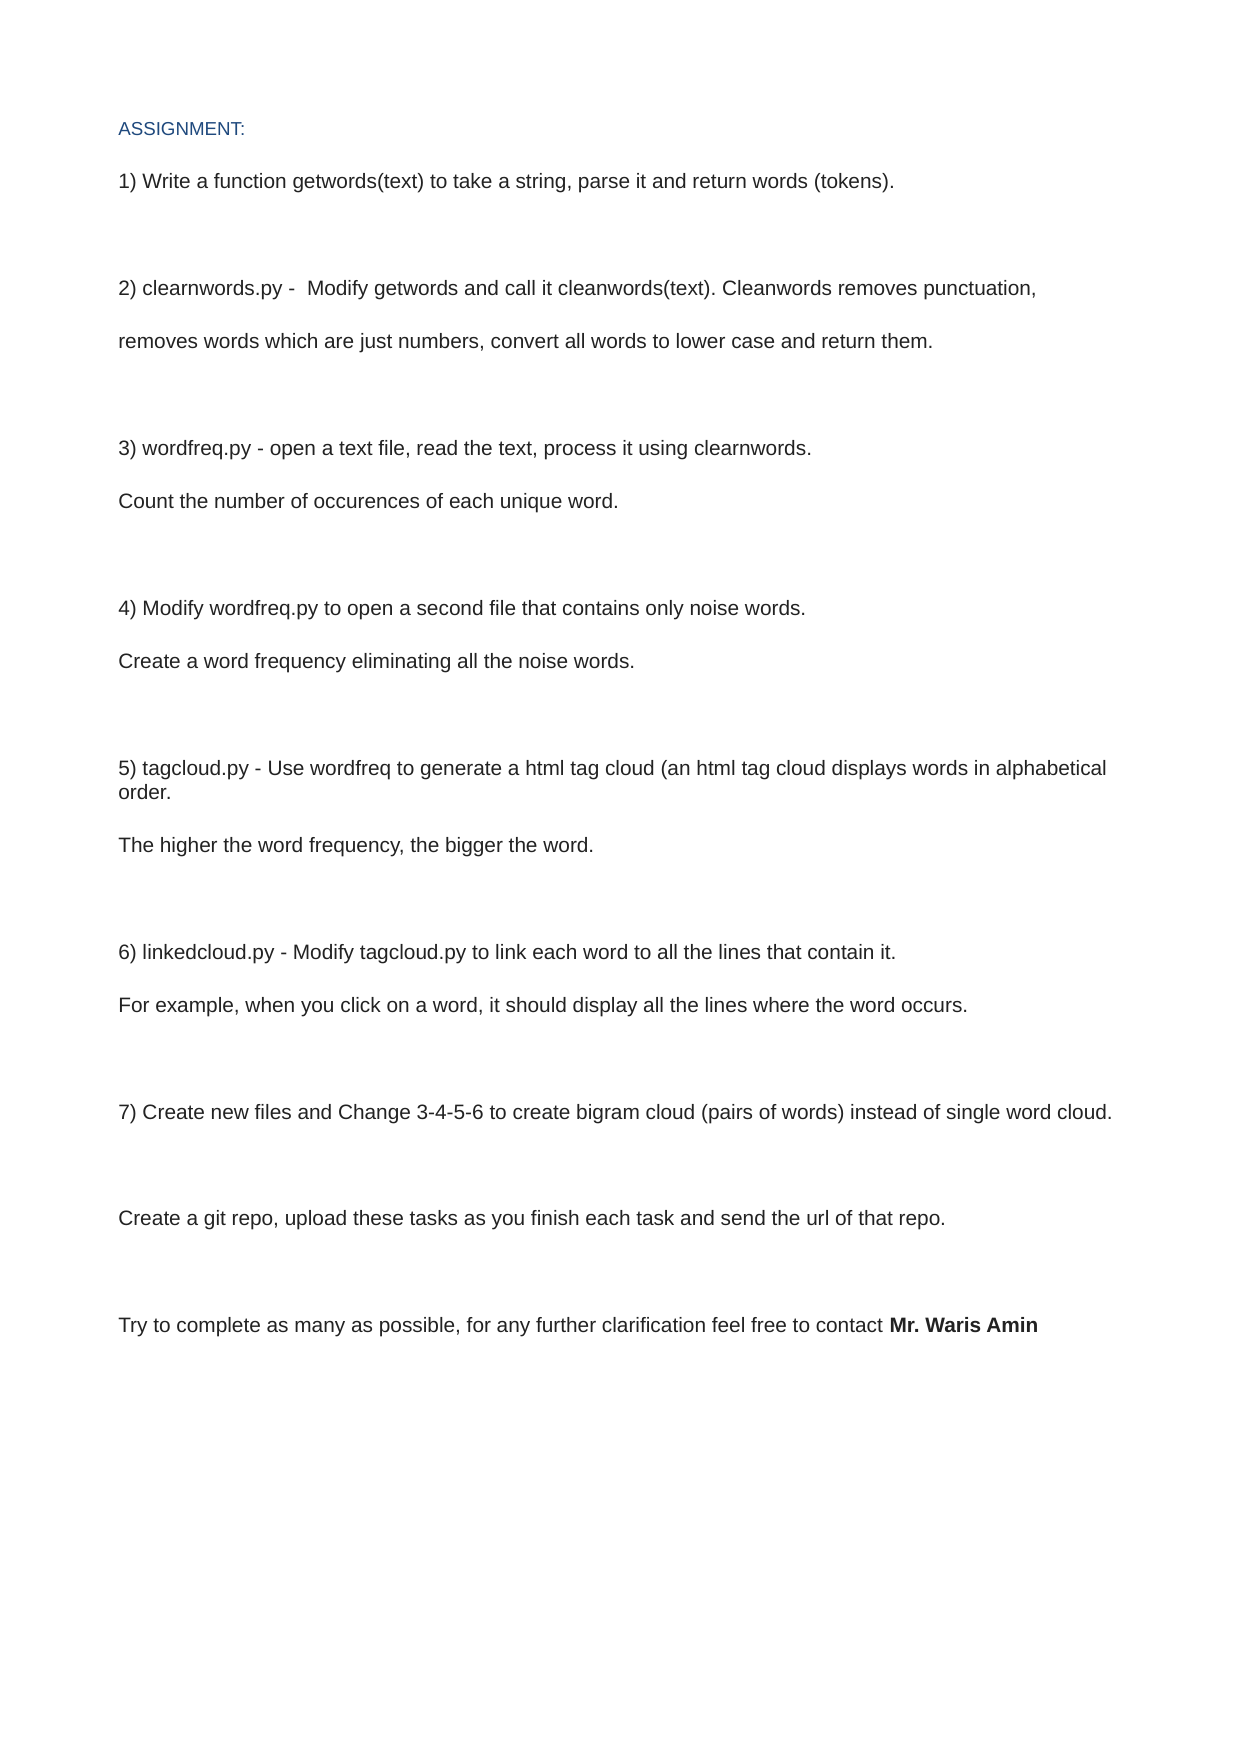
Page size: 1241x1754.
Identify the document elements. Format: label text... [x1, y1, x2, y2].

text 7) Create new files and Change 3-4-5-6 to create bigram cloud (pairs of words) instead of single word cloud. [118, 1099, 1122, 1123]
text The higher the word frequency, the bigger the word. [118, 833, 1122, 857]
text Try to complete as many as possible, for any further clarification feel free to contact Mr. Waris Amin [118, 1313, 1122, 1337]
text Create a word frequency eliminating all the noise words. [118, 649, 1122, 673]
text 6) linkedcloud.py - Modify tagcloud.py to link each word to all the lines that contain it. [118, 939, 1122, 963]
text removes words which are just numbers, convert all words to lower case and return them. [118, 329, 1122, 353]
text 3) wordfreq.py - open a text file, read the text, process it using clearnwords. [118, 436, 1122, 459]
text 4) Modify wordfreq.py to open a second file that contains only noise words. [118, 596, 1122, 619]
text For example, when you click on a word, it should display all the lines where the word occurs. [118, 993, 1122, 1017]
text 2) clearnwords.py - Modify getwords and call it cleanwords(text). Cleanwords removes punctuation, [118, 276, 1122, 299]
text Count the number of occurences of each unique word. [118, 489, 1122, 513]
text Create a git repo, upload these tasks as you finish each task and send the url of that repo. [118, 1206, 1122, 1230]
text 5) tagcloud.py - Use wordfreq to generate a html tag cloud (an html tag cloud displays words in alphabetical order. [118, 756, 1122, 803]
text 1) Write a function getwords(text) to take a string, parse it and return words (tokens). [118, 169, 1122, 193]
text ASSIGNMENT: [118, 118, 1122, 140]
